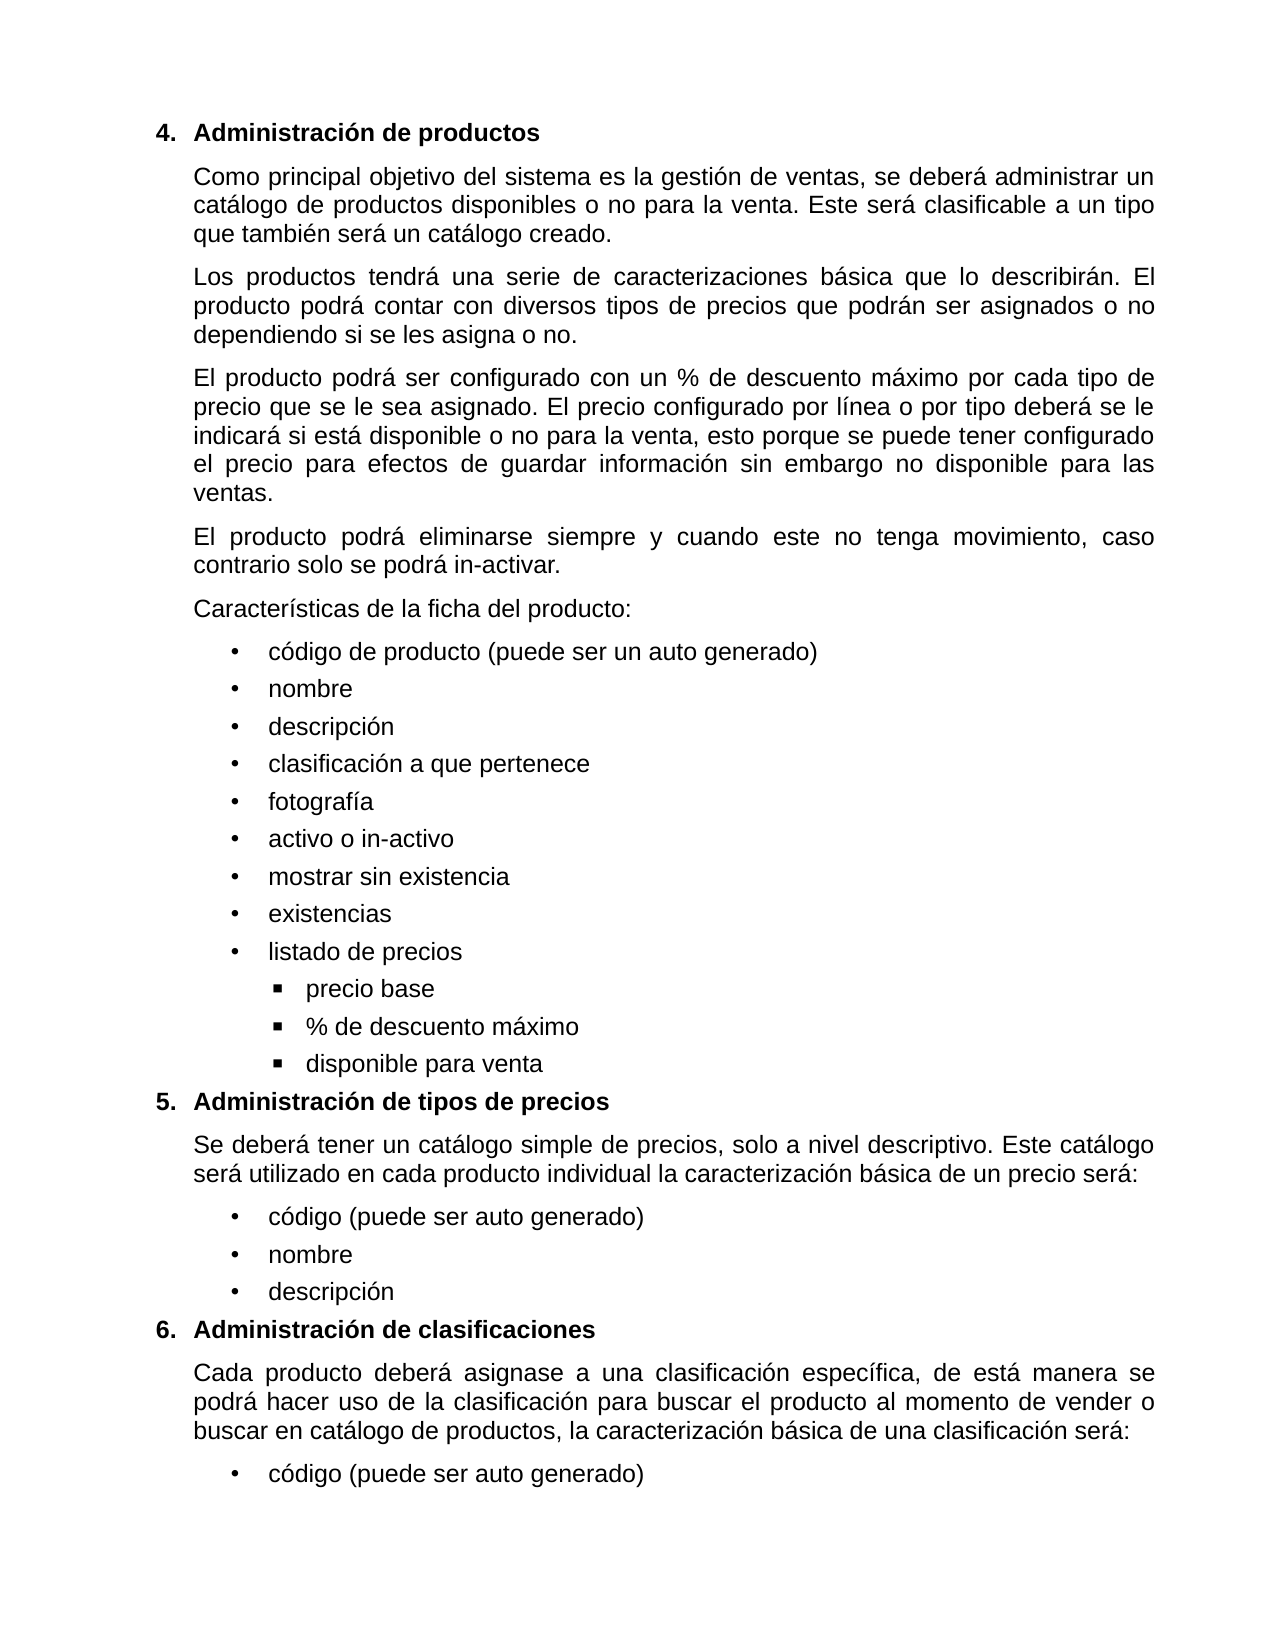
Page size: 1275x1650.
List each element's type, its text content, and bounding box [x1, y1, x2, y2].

list precio base [268, 974, 1157, 1003]
list clasificación a que pertenece [231, 749, 1157, 778]
list existencias [231, 899, 1157, 928]
list Como principal objetivo del sistema es la gestión de ventas, se deberá administrar un catálogo de productos disponibles o no para la venta. Este será clasificable a un tipo que también será un catálogo creado. [156, 161, 1157, 248]
list fotografía [231, 787, 1157, 816]
list Características de la ficha del producto: [156, 593, 1157, 622]
list El producto podrá ser configurado con un % de descuento máximo por cada tipo de precio que se le sea asignado. El precio configurado por línea o por tipo deberá se le indicará si está disponible o no para la venta, esto porque se puede tener configurado el precio para efectos de guardar información sin embargo no disponible para las ventas. [156, 363, 1157, 507]
list % de descuento máximo [268, 1012, 1157, 1041]
list listado de precios [231, 937, 1157, 966]
list descripción [231, 712, 1157, 741]
list Se deberá tener un catálogo simple de precios, solo a nivel descriptivo. Este catálogo será utilizado en cada producto individual la caracterización básica de un precio será: [156, 1130, 1157, 1188]
list El producto podrá eliminarse siempre y cuando este no tenga movimiento, caso contrario solo se podrá in-activar. [156, 521, 1157, 579]
list Administración de clasificaciones [156, 1315, 1157, 1343]
list nombre [231, 674, 1157, 703]
list Los productos tendrá una serie de caracterizaciones básica que lo describirán. El producto podrá contar con diversos tipos de precios que podrán ser asignados o no dependiendo si se les asigna o no. [156, 262, 1157, 348]
list nombre [231, 1240, 1157, 1269]
list Administración de tipos de precios [156, 1087, 1157, 1116]
list Administración de productos [156, 118, 1157, 147]
list código (puede ser auto generado) [231, 1459, 1157, 1488]
list Cada producto deberá asignase a una clasificación específica, de está manera se podrá hacer uso de la clasificación para buscar el producto al momento de vender o buscar en catálogo de productos, la caracterización básica de una clasificación será: [156, 1358, 1157, 1444]
list código (puede ser auto generado) [231, 1202, 1157, 1231]
list disponible para venta [268, 1049, 1157, 1078]
list código de producto (puede ser un auto generado) [231, 637, 1157, 666]
list mostrar sin existencia [231, 862, 1157, 891]
list descripción [231, 1277, 1157, 1306]
list activo o in-activo [231, 824, 1157, 853]
